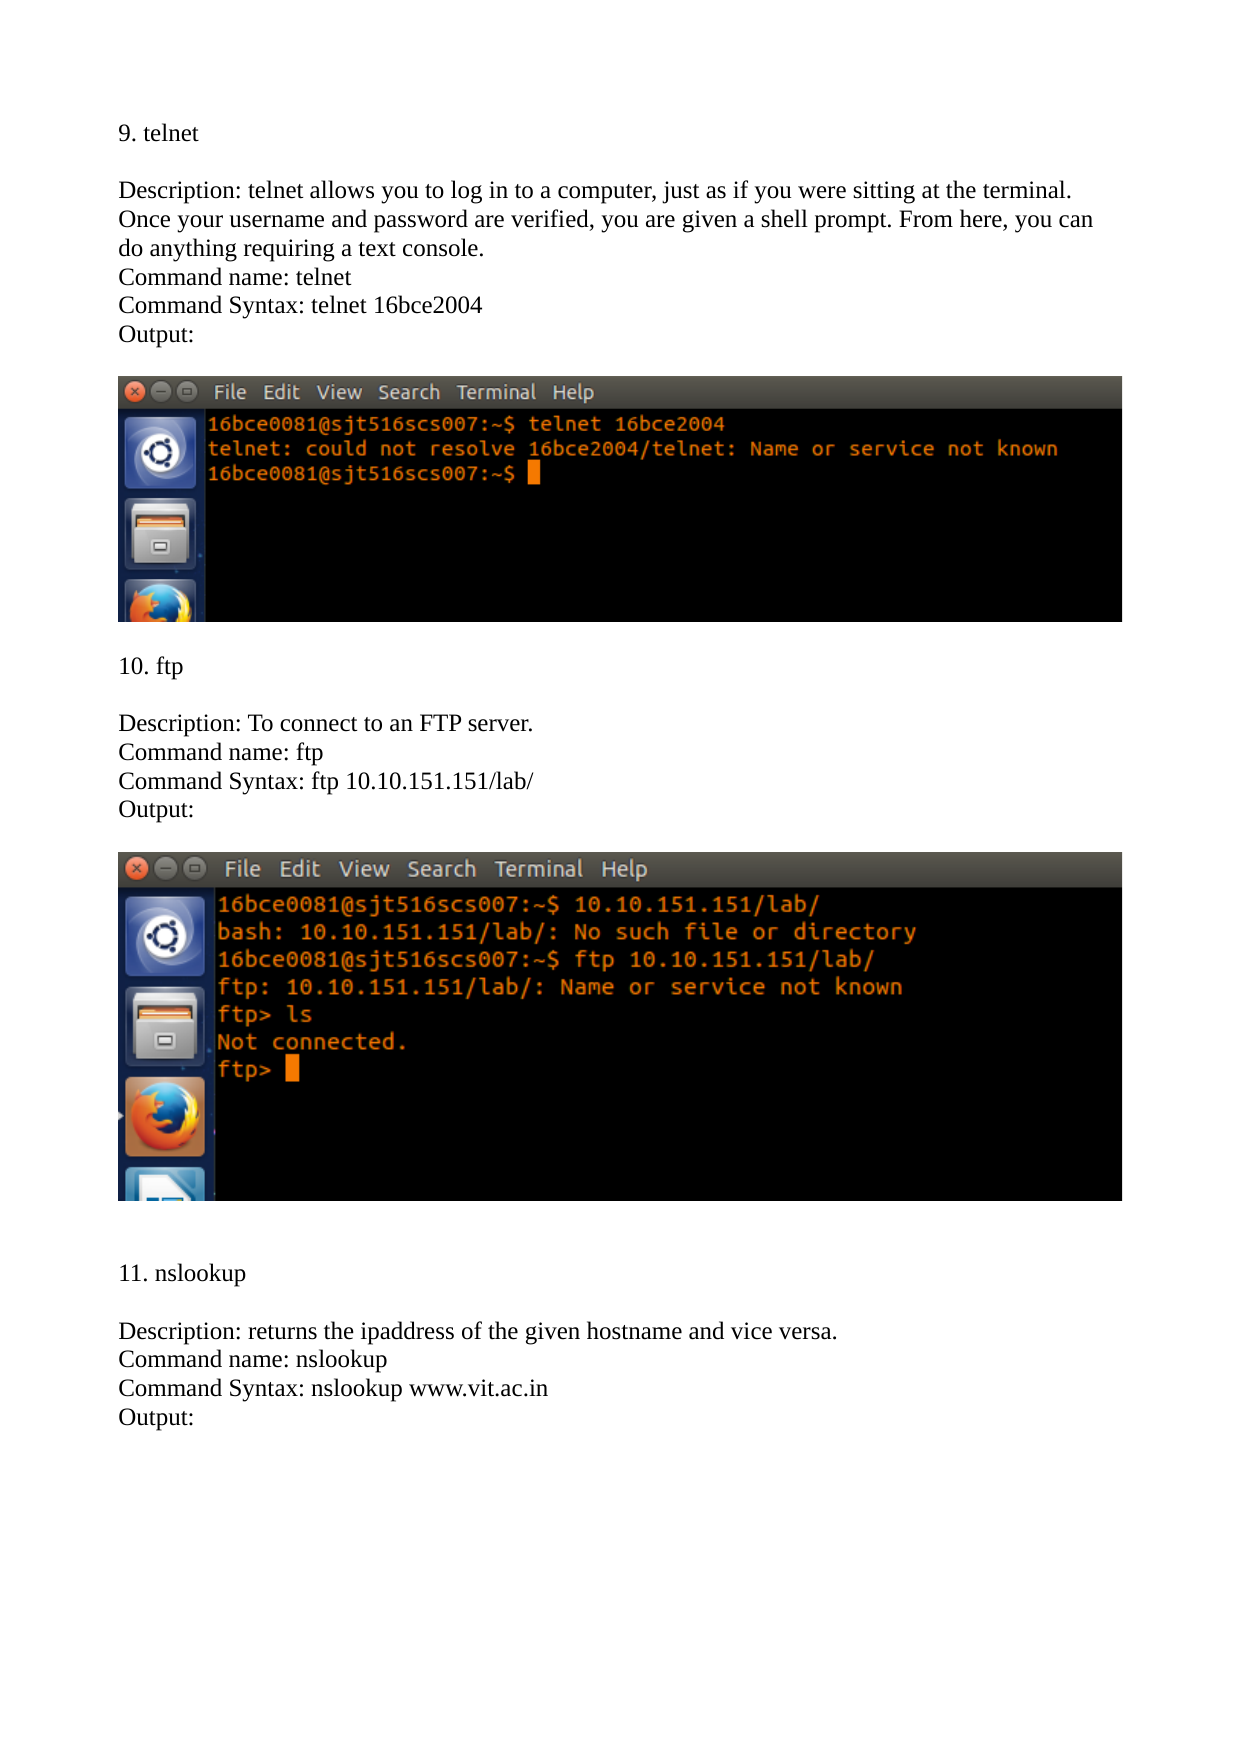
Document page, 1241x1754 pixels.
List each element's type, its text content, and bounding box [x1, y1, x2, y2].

text Command Syntax: ftp 10.10.151.151/lab/ [118, 766, 1122, 794]
text Description: returns the ipaddress of the given hostname and vice versa. [118, 1316, 1122, 1344]
text Output: [118, 794, 1122, 823]
text 9. telnet [118, 118, 1122, 147]
text Command Syntax: nslookup www.vit.ac.in [118, 1373, 1122, 1402]
text Command name: ftp [118, 737, 1122, 766]
text Description: To connect to an FTP server. [118, 708, 1122, 737]
text Output: [118, 319, 1122, 348]
picture [118, 376, 1123, 622]
text 10. ftp [118, 651, 1122, 679]
text Output: [118, 1402, 1122, 1431]
text Command name: nslookup [118, 1344, 1122, 1373]
picture [118, 852, 1123, 1201]
text Command name: telnet [118, 262, 1122, 291]
text Description: telnet allows you to log in to a computer, just as if you were sitting at the terminal. Once your username and password are verified, you are given a shell prompt. From here, you can do anything requiring a text console. [118, 176, 1122, 262]
text 11. nslookup [118, 1258, 1122, 1287]
text Command Syntax: telnet 16bce2004 [118, 291, 1122, 319]
